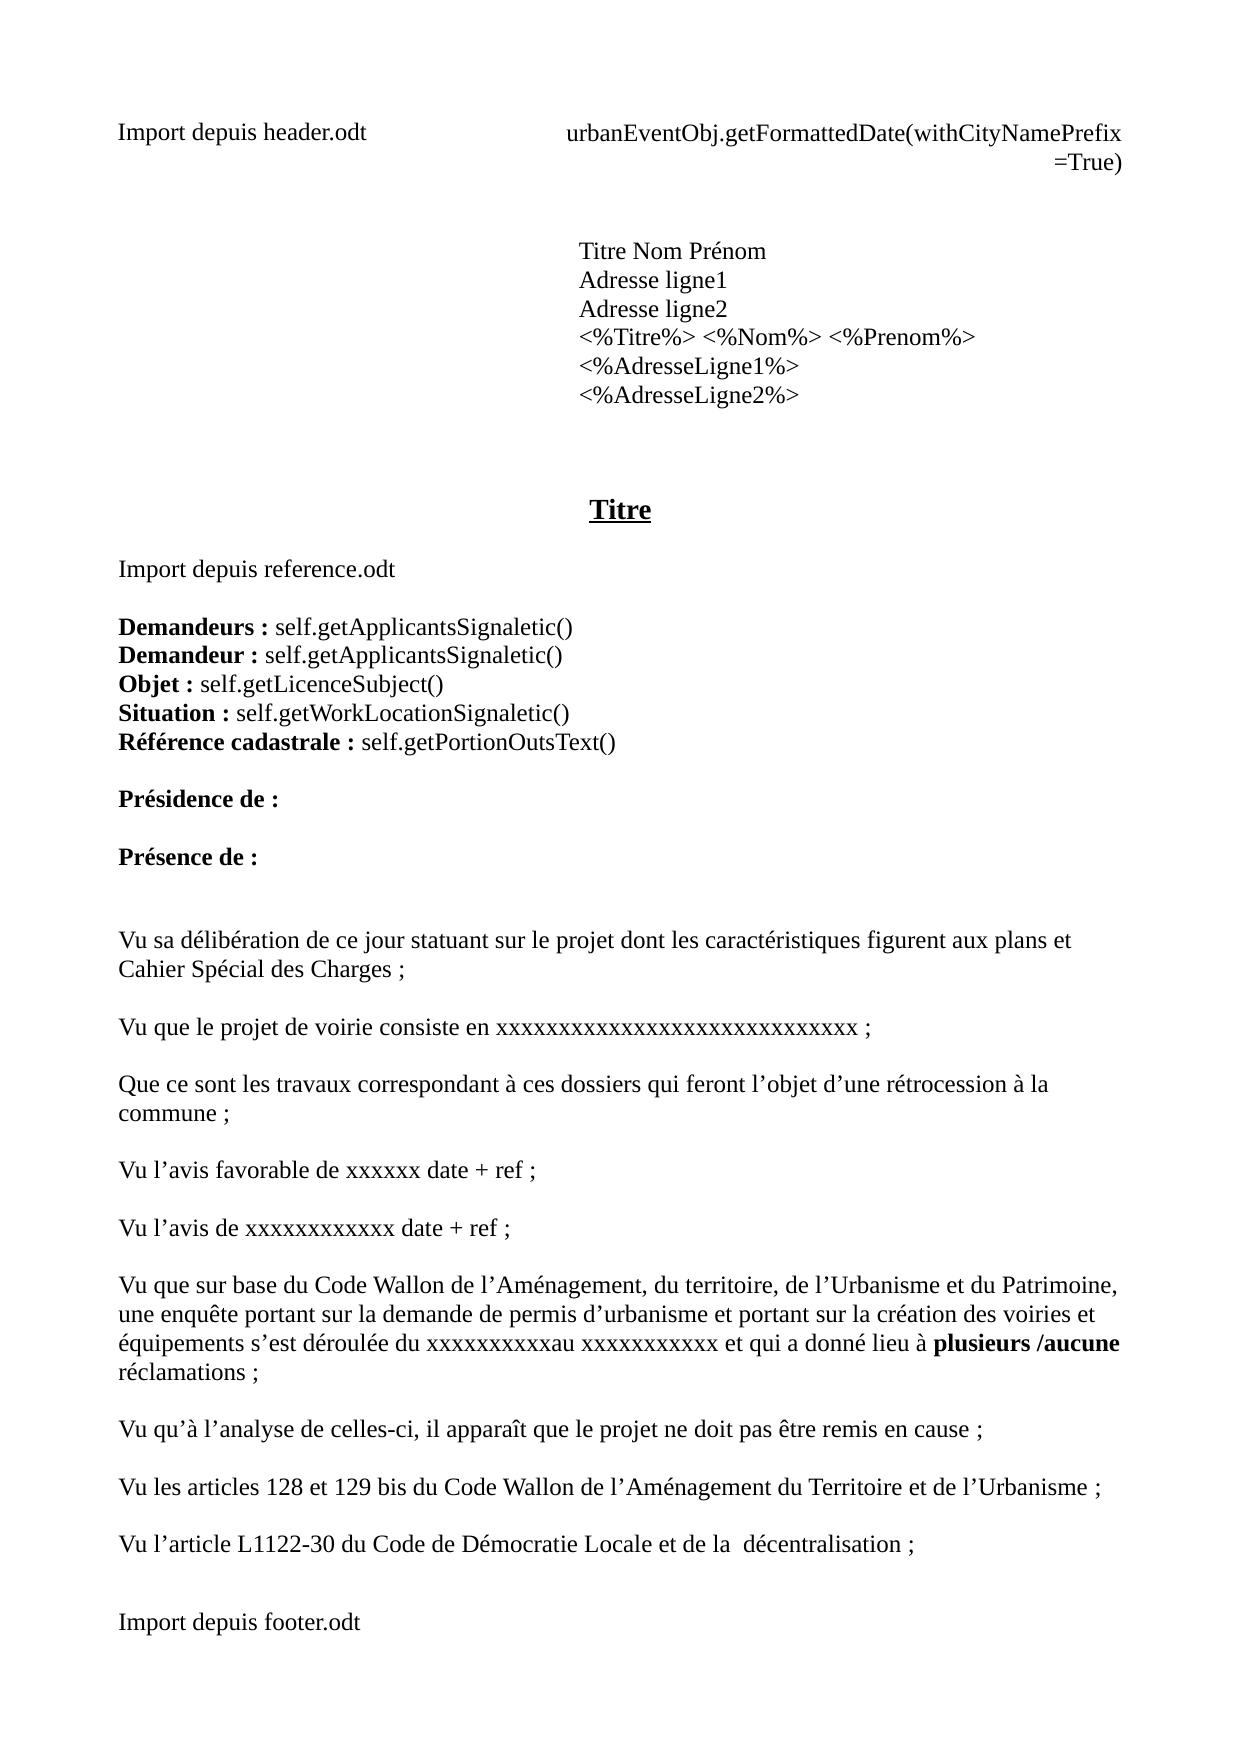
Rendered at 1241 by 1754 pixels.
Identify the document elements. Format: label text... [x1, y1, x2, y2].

title Titre [118, 492, 1122, 525]
text Import depuis header.odt [117, 117, 538, 146]
text Situation : self.getWorkLocationSignaletic() [118, 698, 1122, 727]
text Référence cadastrale : self.getPortionOutsText() [118, 727, 1122, 755]
text Import depuis reference.odt [118, 554, 1122, 583]
text Vu que le projet de voirie consiste en xxxxxxxxxxxxxxxxxxxxxxxxxxxxx ; [118, 1012, 1122, 1041]
text Que ce sont les travaux correspondant à ces dossiers qui feront l’objet d’une rétrocession à la commune ; [118, 1069, 1122, 1127]
text Demandeur : self.getApplicantsSignaletic() [118, 640, 1122, 669]
text Vu qu’à l’analyse de celles-ci, il apparaît que le projet ne doit pas être remis en cause ; [118, 1414, 1122, 1443]
text Vu l’avis de xxxxxxxxxxxx date + ref ; [118, 1213, 1122, 1242]
text urbanEventObj.getFormattedDate(withCityNamePrefix=True) [117, 118, 1122, 426]
text Vu l’avis favorable de xxxxxx date + ref ; [118, 1156, 1122, 1184]
text <%Titre%> <%Nom%> <%Prenom%> <%AdresseLigne1%> <%AdresseLigne2%> [578, 322, 1081, 409]
text Vu sa délibération de ce jour statuant sur le projet dont les caractéristiques figurent aux plans et Cahier Spécial des Charges ; [118, 926, 1122, 983]
text Titre Nom Prénom Adresse ligne1 Adresse ligne2 [578, 236, 1081, 322]
title Présidence de : [118, 784, 1122, 813]
title Présence de : [118, 842, 1122, 870]
text Vu que sur base du Code Wallon de l’Aménagement, du territoire, de l’Urbanisme et du Patrimoine, une enquête portant sur la demande de permis d’urbanisme et portant sur la création des voiries et équipements s’est déroulée du xxxxxxxxxxau xxxxxxxxxxx et qui a donné lieu à plusieurs /aucune réclamations ; [118, 1271, 1122, 1386]
text Objet : self.getLicenceSubject() [118, 669, 1122, 698]
text Vu l’article L1122-30 du Code de Démocratie Locale et de la décentralisation ; [118, 1529, 1122, 1558]
text Vu les articles 128 et 129 bis du Code Wallon de l’Aménagement du Territoire et de l’Urbanisme ; [118, 1472, 1122, 1501]
text Demandeurs : self.getApplicantsSignaletic() [118, 612, 1122, 640]
